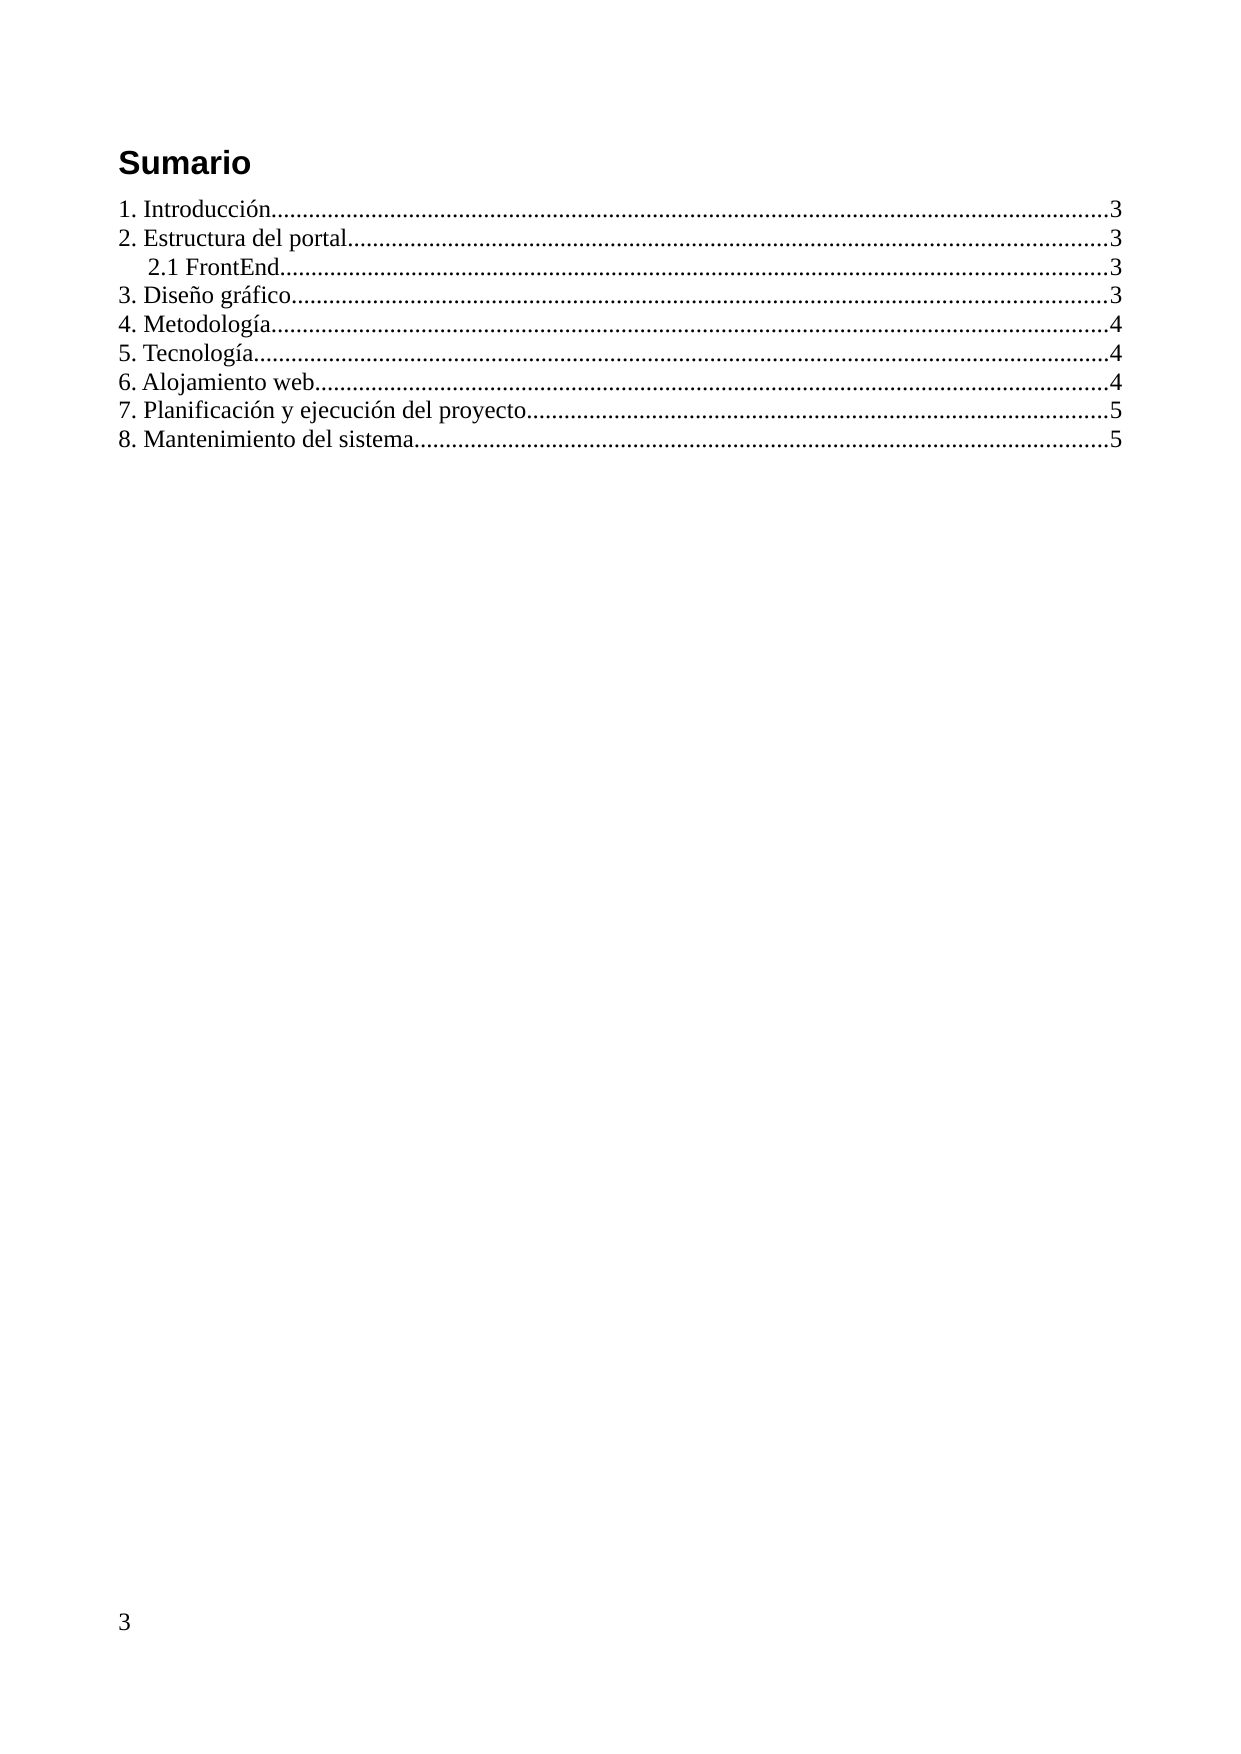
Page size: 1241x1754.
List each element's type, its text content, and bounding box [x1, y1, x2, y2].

text 2. Estructura del portal 3 [118, 223, 1122, 252]
text 1. Introducción 3 [118, 194, 1122, 223]
subtitle Sumario [118, 143, 1122, 182]
text 2.1 FrontEnd 3 [148, 252, 1122, 280]
text 5. Tecnología 4 [118, 338, 1122, 367]
text 6. Alojamiento web. 4 [118, 367, 1122, 395]
text 4. Metodología 4 [118, 309, 1122, 338]
text 3. Diseño gráfico 3 [118, 280, 1122, 309]
text 7. Planificación y ejecución del proyecto. 5 [118, 395, 1122, 424]
text 8. Mantenimiento del sistema 5 [118, 424, 1122, 453]
